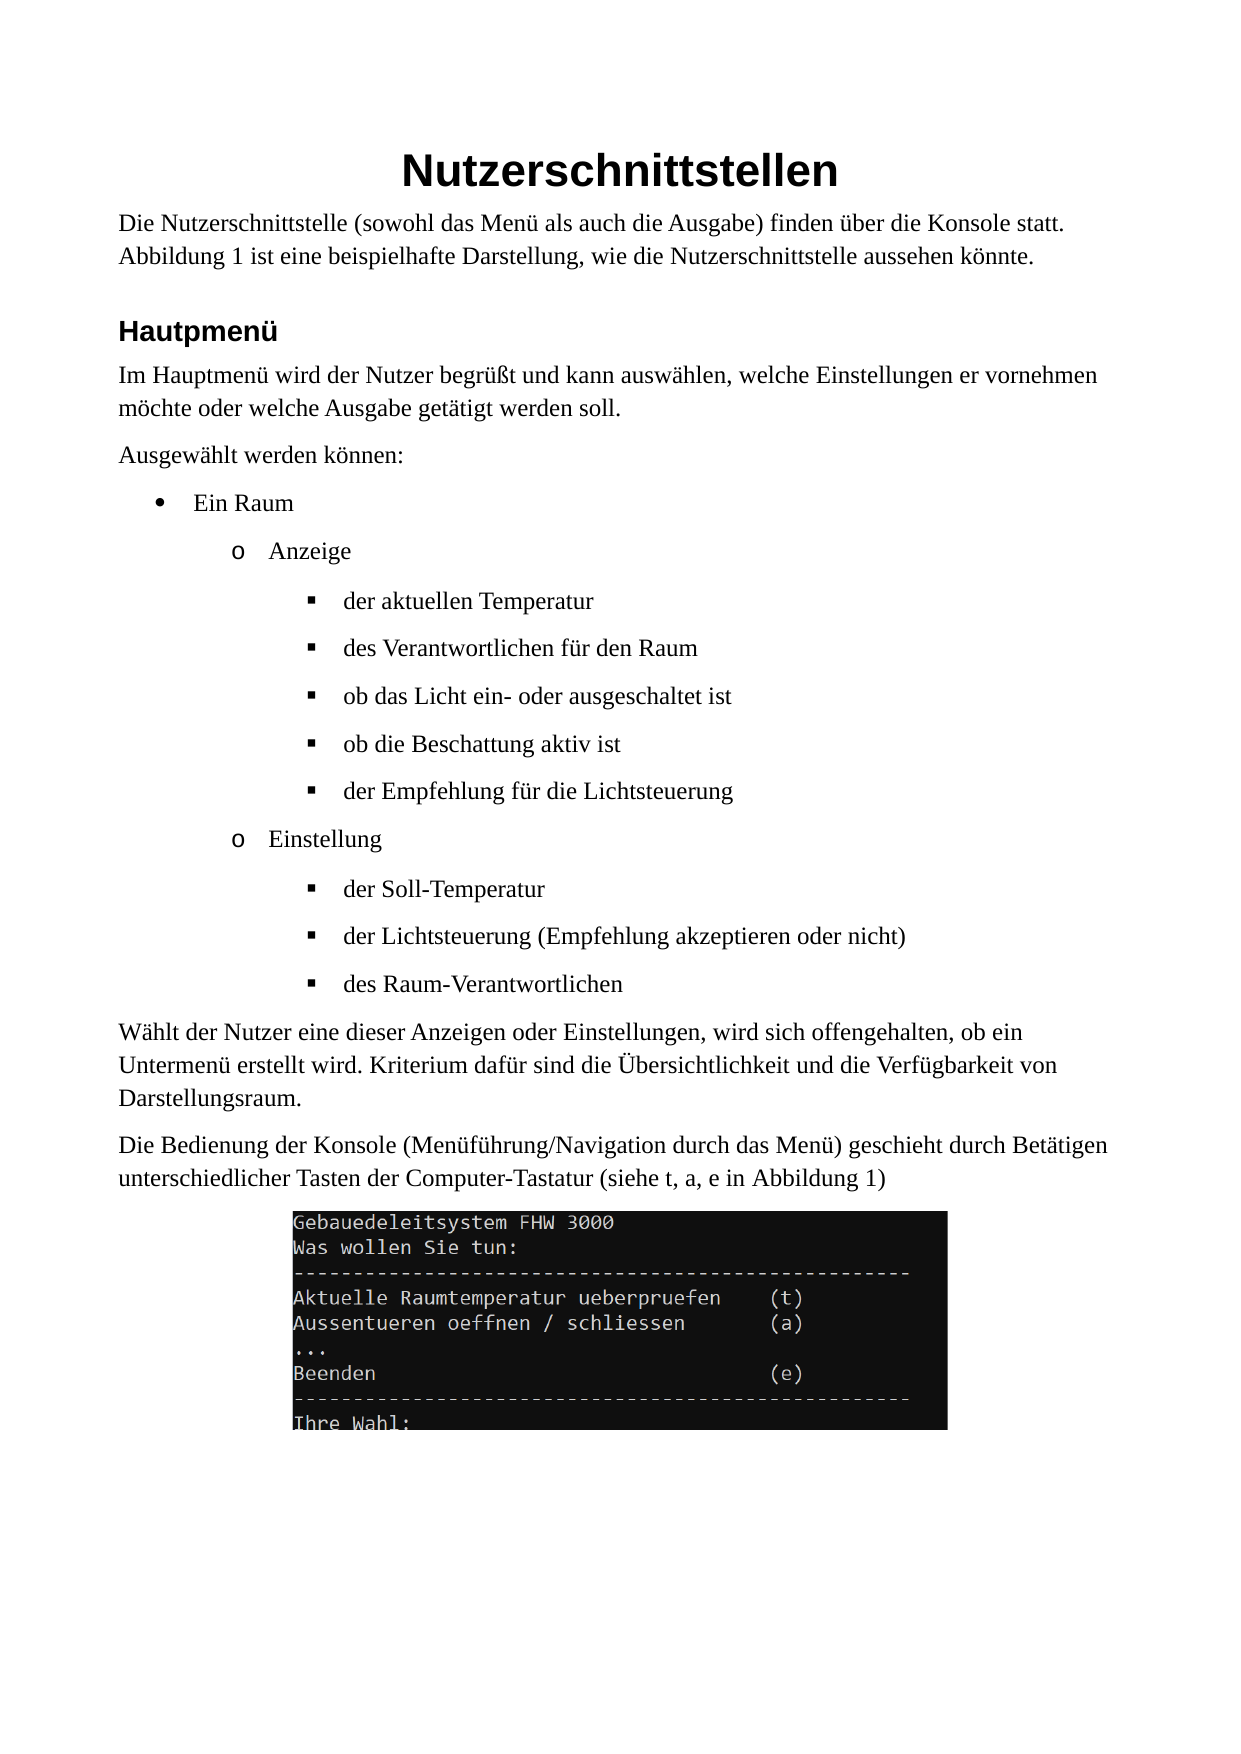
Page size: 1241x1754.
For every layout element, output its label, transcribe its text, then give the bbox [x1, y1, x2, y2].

list der aktuellen Temperatur [306, 586, 1122, 614]
subtitle Hautpmenü [118, 314, 1122, 347]
text Die Nutzerschnittstelle (sowohl das Menü als auch die Ausgabe) finden über die Konsole statt. Abbildung 1 ist eine beispielhafte Darstellung, wie die Nutzerschnittstelle aussehen könnte. [118, 208, 1122, 270]
list Einstellung [231, 824, 1122, 855]
list des Raum-Verantwortlichen [306, 969, 1122, 998]
list Anzeige [231, 536, 1122, 567]
text Wählt der Nutzer eine dieser Anzeigen oder Einstellungen, wird sich offengehalten, ob ein Untermenü erstellt wird. Kriterium dafür sind die Übersichtlichkeit und die Verfügbarkeit von Darstellungsraum. [118, 1017, 1122, 1111]
list des Verantwortlichen für den Raum [306, 633, 1122, 662]
list ob das Licht ein- oder ausgeschaltet ist [306, 681, 1122, 710]
list der Soll-Temperatur [306, 874, 1122, 903]
text Die Bedienung der Konsole (Menüführung/Navigation durch das Menü) geschieht durch Betätigen unterschiedlicher Tasten der Computer-Tastatur (siehe t, a, e in Abbildung 1) [118, 1130, 1122, 1192]
text Nutzerschnittstellen [118, 143, 1122, 196]
list der Lichtsteuerung (Empfehlung akzeptieren oder nicht) [306, 921, 1122, 950]
text Ausgewählt werden können: [118, 441, 1122, 469]
list Ein Raum [156, 488, 1122, 517]
text Im Hauptmenü wird der Nutzer begrüßt und kann auswählen, welche Einstellungen er vornehmen möchte oder welche Ausgabe getätigt werden soll. [118, 360, 1122, 422]
list ob die Beschattung aktiv ist [306, 729, 1122, 757]
list der Empfehlung für die Lichtsteuerung [306, 776, 1122, 805]
